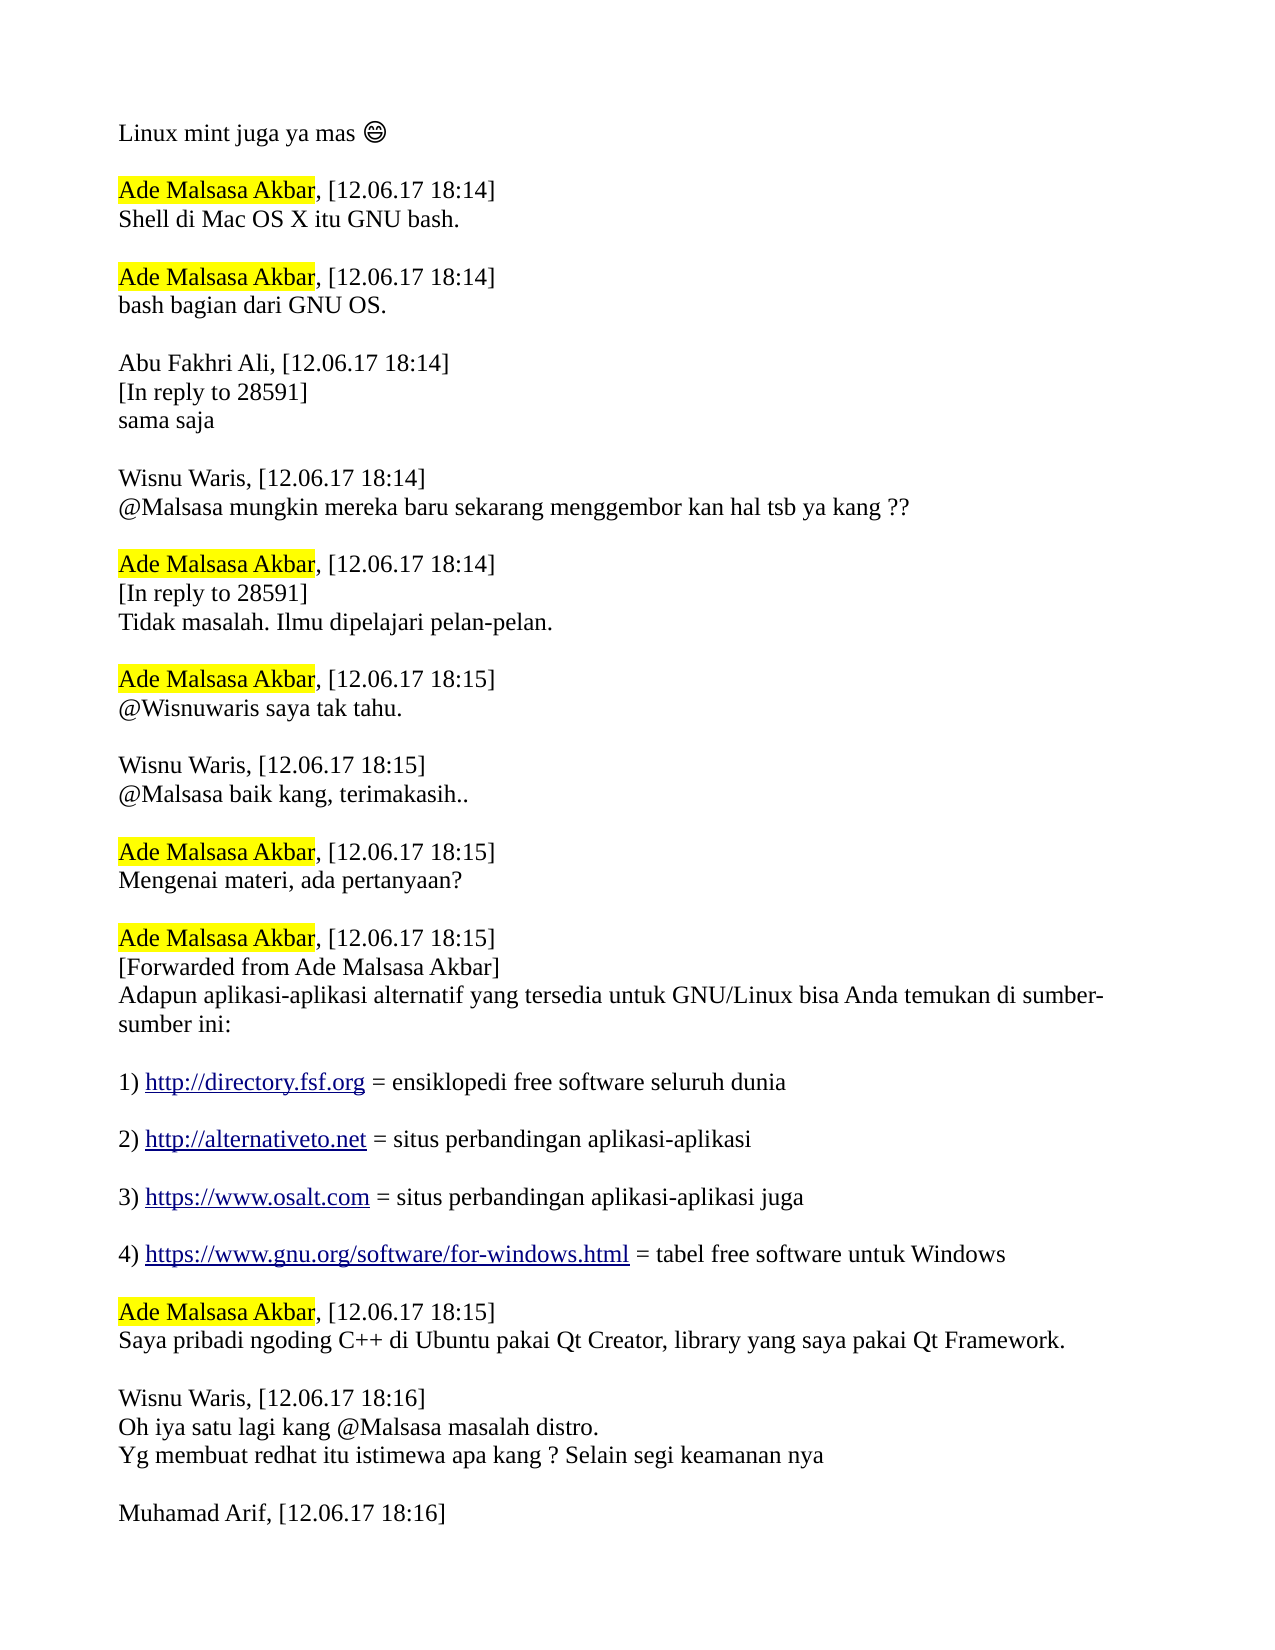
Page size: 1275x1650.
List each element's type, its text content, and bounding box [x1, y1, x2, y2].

text Abu Fakhri Ali, [12.06.17 18:14] [118, 348, 1157, 377]
text [In reply to 28591] [118, 377, 1157, 406]
text sama saja [118, 406, 1157, 434]
text Adapun aplikasi-aplikasi alternatif yang tersedia untuk GNU/Linux bisa Anda temukan di sumber-sumber ini: [118, 981, 1157, 1038]
text Mengenai materi, ada pertanyaan? [118, 866, 1157, 894]
text Yg membuat redhat itu istimewa apa kang ? Selain segi keamanan nya [118, 1441, 1157, 1469]
text Shell di Mac OS X itu GNU bash. [118, 204, 1157, 233]
text Wisnu Waris, [12.06.17 18:16] [118, 1383, 1157, 1412]
text @Malsasa baik kang, terimakasih.. [118, 779, 1157, 808]
text Tidak masalah. Ilmu dipelajari pelan-pelan. [118, 607, 1157, 636]
text Wisnu Waris, [12.06.17 18:15] [118, 751, 1157, 779]
text @Wisnuwaris saya tak tahu. [118, 693, 1157, 722]
text Oh iya satu lagi kang @Malsasa masalah distro. [118, 1412, 1157, 1441]
text [In reply to 28591] [118, 578, 1157, 607]
text Saya pribadi ngoding C++ di Ubuntu pakai Qt Creator, library yang saya pakai Qt Framework. [118, 1326, 1157, 1354]
text Ade Malsasa Akbar, [12.06.17 18:14] [118, 549, 1157, 578]
text @Malsasa mungkin mereka baru sekarang menggembor kan hal tsb ya kang ?? [118, 492, 1157, 521]
text [Forwarded from Ade Malsasa Akbar] [118, 952, 1157, 981]
text Ade Malsasa Akbar, [12.06.17 18:15] [118, 664, 1157, 693]
text Ade Malsasa Akbar, [12.06.17 18:15] [118, 923, 1157, 952]
text bash bagian dari GNU OS. [118, 291, 1157, 319]
text 4) https://www.gnu.org/software/for-windows.html = tabel free software untuk Windows [118, 1239, 1157, 1268]
text 2) http://alternativeto.net = situs perbandingan aplikasi-aplikasi [118, 1124, 1157, 1153]
text Ade Malsasa Akbar, [12.06.17 18:14] [118, 176, 1157, 204]
text Ade Malsasa Akbar, [12.06.17 18:15] [118, 837, 1157, 866]
text Wisnu Waris, [12.06.17 18:14] [118, 463, 1157, 492]
text Muhamad Arif, [12.06.17 18:16] [118, 1498, 1157, 1527]
text Ade Malsasa Akbar, [12.06.17 18:15] [118, 1297, 1157, 1326]
text 3) https://www.osalt.com = situs perbandingan aplikasi-aplikasi juga [118, 1182, 1157, 1211]
text Linux mint juga ya mas 😄 [118, 118, 1157, 147]
text 1) http://directory.fsf.org = ensiklopedi free software seluruh dunia [118, 1067, 1157, 1096]
text Ade Malsasa Akbar, [12.06.17 18:14] [118, 262, 1157, 291]
